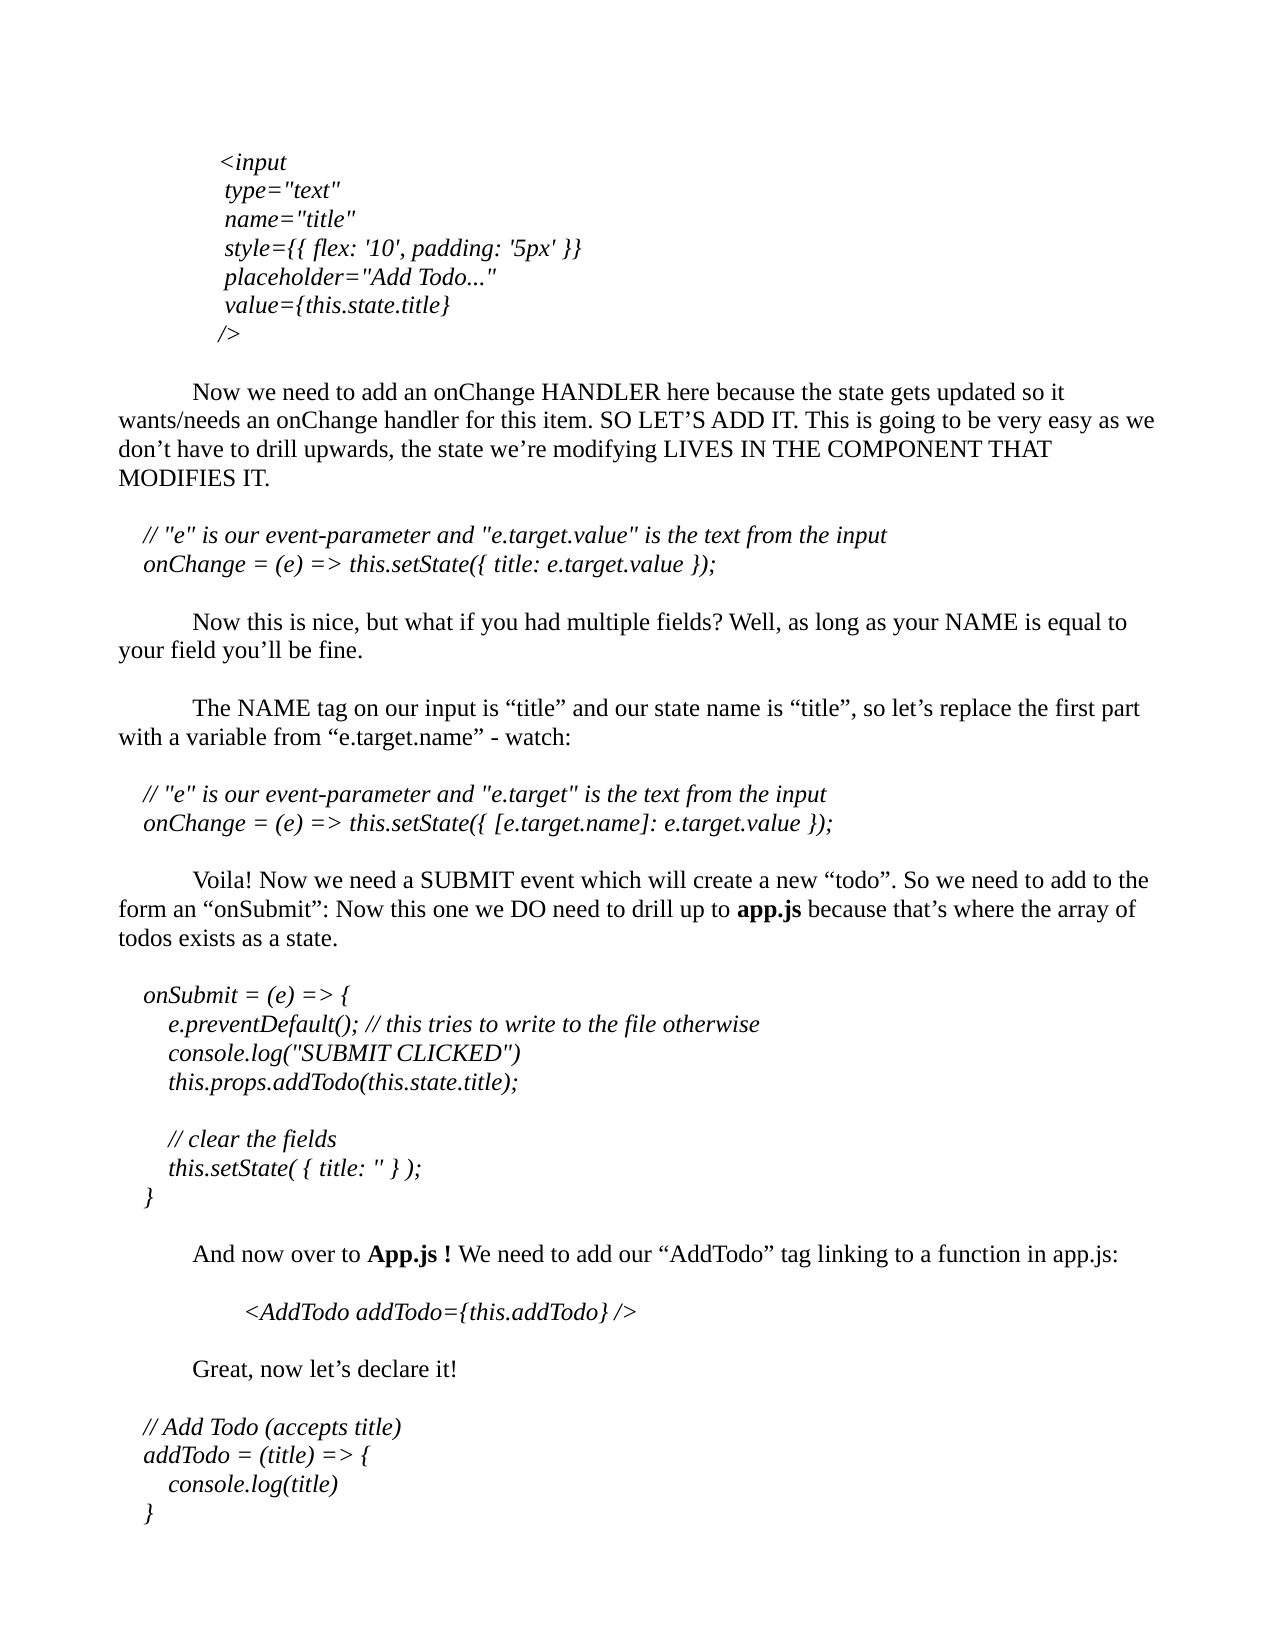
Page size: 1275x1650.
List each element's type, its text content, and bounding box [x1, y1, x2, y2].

text onChange = (e) => this.setState({ [e.target.name]: e.target.value }); [118, 808, 1157, 837]
text this.setState( { title: '' } ); [118, 1153, 1157, 1182]
text Voila! Now we need a SUBMIT event which will create a new “todo”. So we need to add to the form an “onSubmit”: Now this one we DO need to drill up to app.js because that’s where the array of todos exists as a state. [118, 866, 1157, 952]
text Now we need to add an onChange HANDLER here because the state gets updated so it wants/needs an onChange handler for this item. SO LET’S ADD IT. This is going to be very easy as we don’t have to drill upwards, the state we’re modifying LIVES IN THE COMPONENT THAT MODIFIES IT. [118, 377, 1157, 492]
text // "e" is our event-parameter and "e.target.value" is the text from the input [118, 521, 1157, 549]
text } [118, 1498, 1157, 1527]
text onSubmit = (e) => { [118, 981, 1157, 1009]
text } [118, 1182, 1157, 1211]
text <AddTodo addTodo={this.addTodo} /> [118, 1297, 1157, 1326]
text Great, now let’s declare it! [118, 1354, 1157, 1383]
text /> [118, 319, 1157, 348]
text console.log("SUBMIT CLICKED") [118, 1038, 1157, 1067]
text type="text" [118, 176, 1157, 204]
text // clear the fields [118, 1124, 1157, 1153]
text value={this.state.title} [118, 291, 1157, 319]
text Now this is nice, but what if you had multiple fields? Well, as long as your NAME is equal to your field you’ll be fine. [118, 607, 1157, 664]
text name="title" [118, 204, 1157, 233]
text e.preventDefault(); // this tries to write to the file otherwise [118, 1009, 1157, 1038]
text // Add Todo (accepts title) [118, 1412, 1157, 1441]
text placeholder="Add Todo..." [118, 262, 1157, 291]
text onChange = (e) => this.setState({ title: e.target.value }); [118, 549, 1157, 578]
text // "e" is our event-parameter and "e.target" is the text from the input [118, 779, 1157, 808]
text style={{ flex: '10', padding: '5px' }} [118, 233, 1157, 262]
text this.props.addTodo(this.state.title); [118, 1067, 1157, 1096]
text The NAME tag on our input is “title” and our state name is “title”, so let’s replace the first part with a variable from “e.target.name” - watch: [118, 693, 1157, 751]
text console.log(title) [118, 1469, 1157, 1498]
text And now over to App.js ! We need to add our “AddTodo” tag linking to a function in app.js: [118, 1239, 1157, 1268]
text <input [118, 147, 1157, 176]
text addTodo = (title) => { [118, 1441, 1157, 1469]
